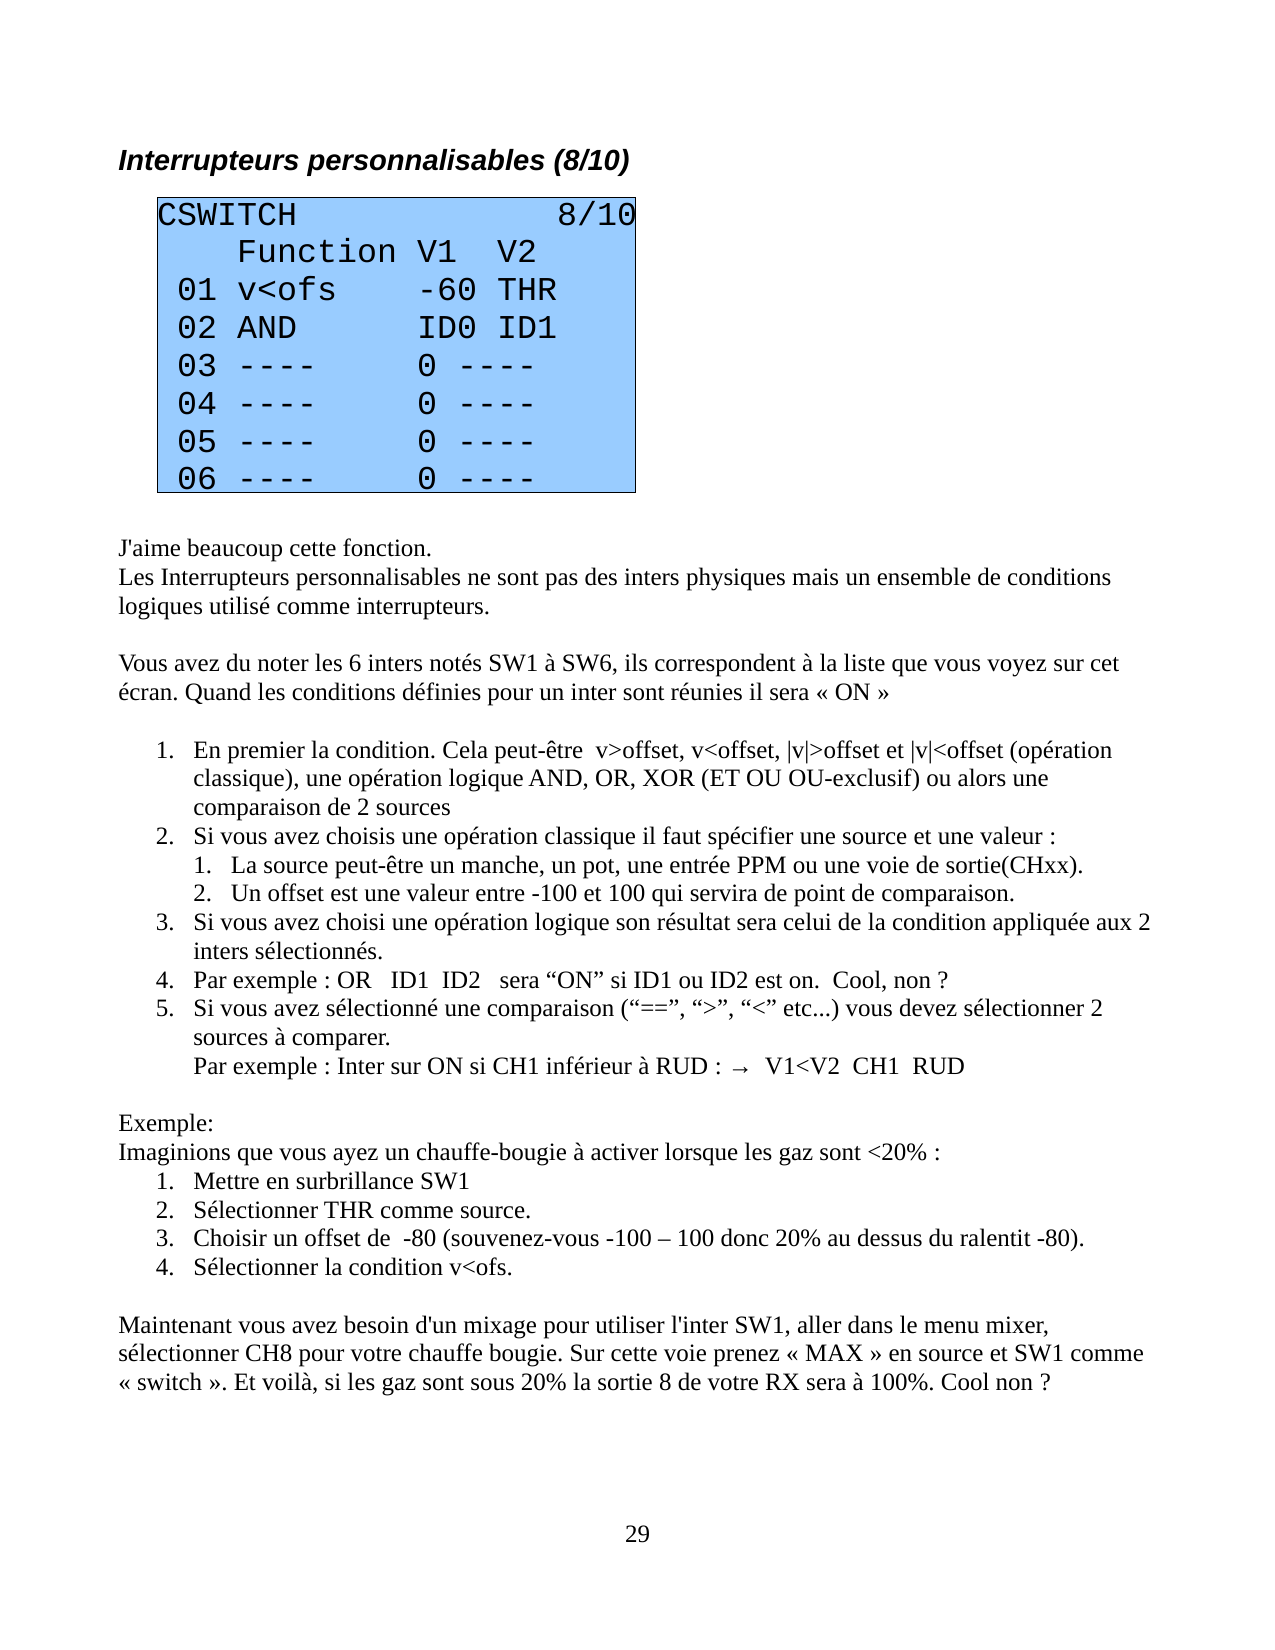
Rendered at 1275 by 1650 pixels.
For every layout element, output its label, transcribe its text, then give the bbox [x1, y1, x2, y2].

text J'aime beaucoup cette fonction. [118, 533, 1157, 562]
list Choisir un offset de -80 (souvenez-vous -100 – 100 donc 20% au dessus du ralentit -80). [156, 1223, 1157, 1252]
list Sélectionner la condition v<ofs. [156, 1252, 1157, 1281]
subtitle Interrupteurs personnalisables (8/10) [118, 143, 1157, 177]
text Maintenant vous avez besoin d'un mixage pour utiliser l'inter SW1, aller dans le menu mixer, sélectionner CH8 pour votre chauffe bougie. Sur cette voie prenez « MAX » en source et SW1 comme « switch ». Et voilà, si les gaz sont sous 20% la sortie 8 de votre RX sera à 100%. Cool non ? [118, 1310, 1157, 1396]
list Sélectionner THR comme source. [156, 1195, 1157, 1223]
list Si vous avez choisis une opération classique il faut spécifier une source et une valeur : [156, 821, 1157, 850]
list Si vous avez choisi une opération logique son résultat sera celui de la condition appliquée aux 2 inters sélectionnés. [156, 907, 1157, 965]
text Exemple: [118, 1108, 1157, 1137]
list En premier la condition. Cela peut-être v>offset, v<offset, |v|>offset et |v|<offset (opération classique), une opération logique AND, OR, XOR (ET OU OU-exclusif) ou alors une comparaison de 2 sources [156, 735, 1157, 821]
list Par exemple : Inter sur ON si CH1 inférieur à RUD : → V1<V2 CH1 RUD [156, 1051, 1157, 1080]
list Si vous avez sélectionné une comparaison (“==”, “>”, “<” etc...) vous devez sélectionner 2 sources à comparer. [156, 993, 1157, 1051]
list Mettre en surbrillance SW1 [156, 1166, 1157, 1195]
list Un offset est une valeur entre -100 et 100 qui servira de point de comparaison. [193, 878, 1157, 907]
text Les Interrupteurs personnalisables ne sont pas des inters physiques mais un ensemble de conditions logiques utilisé comme interrupteurs. [118, 562, 1157, 620]
list La source peut-être un manche, un pot, une entrée PPM ou une voie de sortie(CHxx). [193, 850, 1157, 878]
text Imaginions que vous ayez un chauffe-bougie à activer lorsque les gaz sont <20% : [118, 1137, 1157, 1166]
list Par exemple : OR ID1 ID2 sera “ON” si ID1 ou ID2 est on. Cool, non ? [156, 965, 1157, 993]
text Vous avez du noter les 6 inters notés SW1 à SW6, ils correspondent à la liste que vous voyez sur cet écran. Quand les conditions définies pour un inter sont réunies il sera « ON » [118, 648, 1157, 706]
